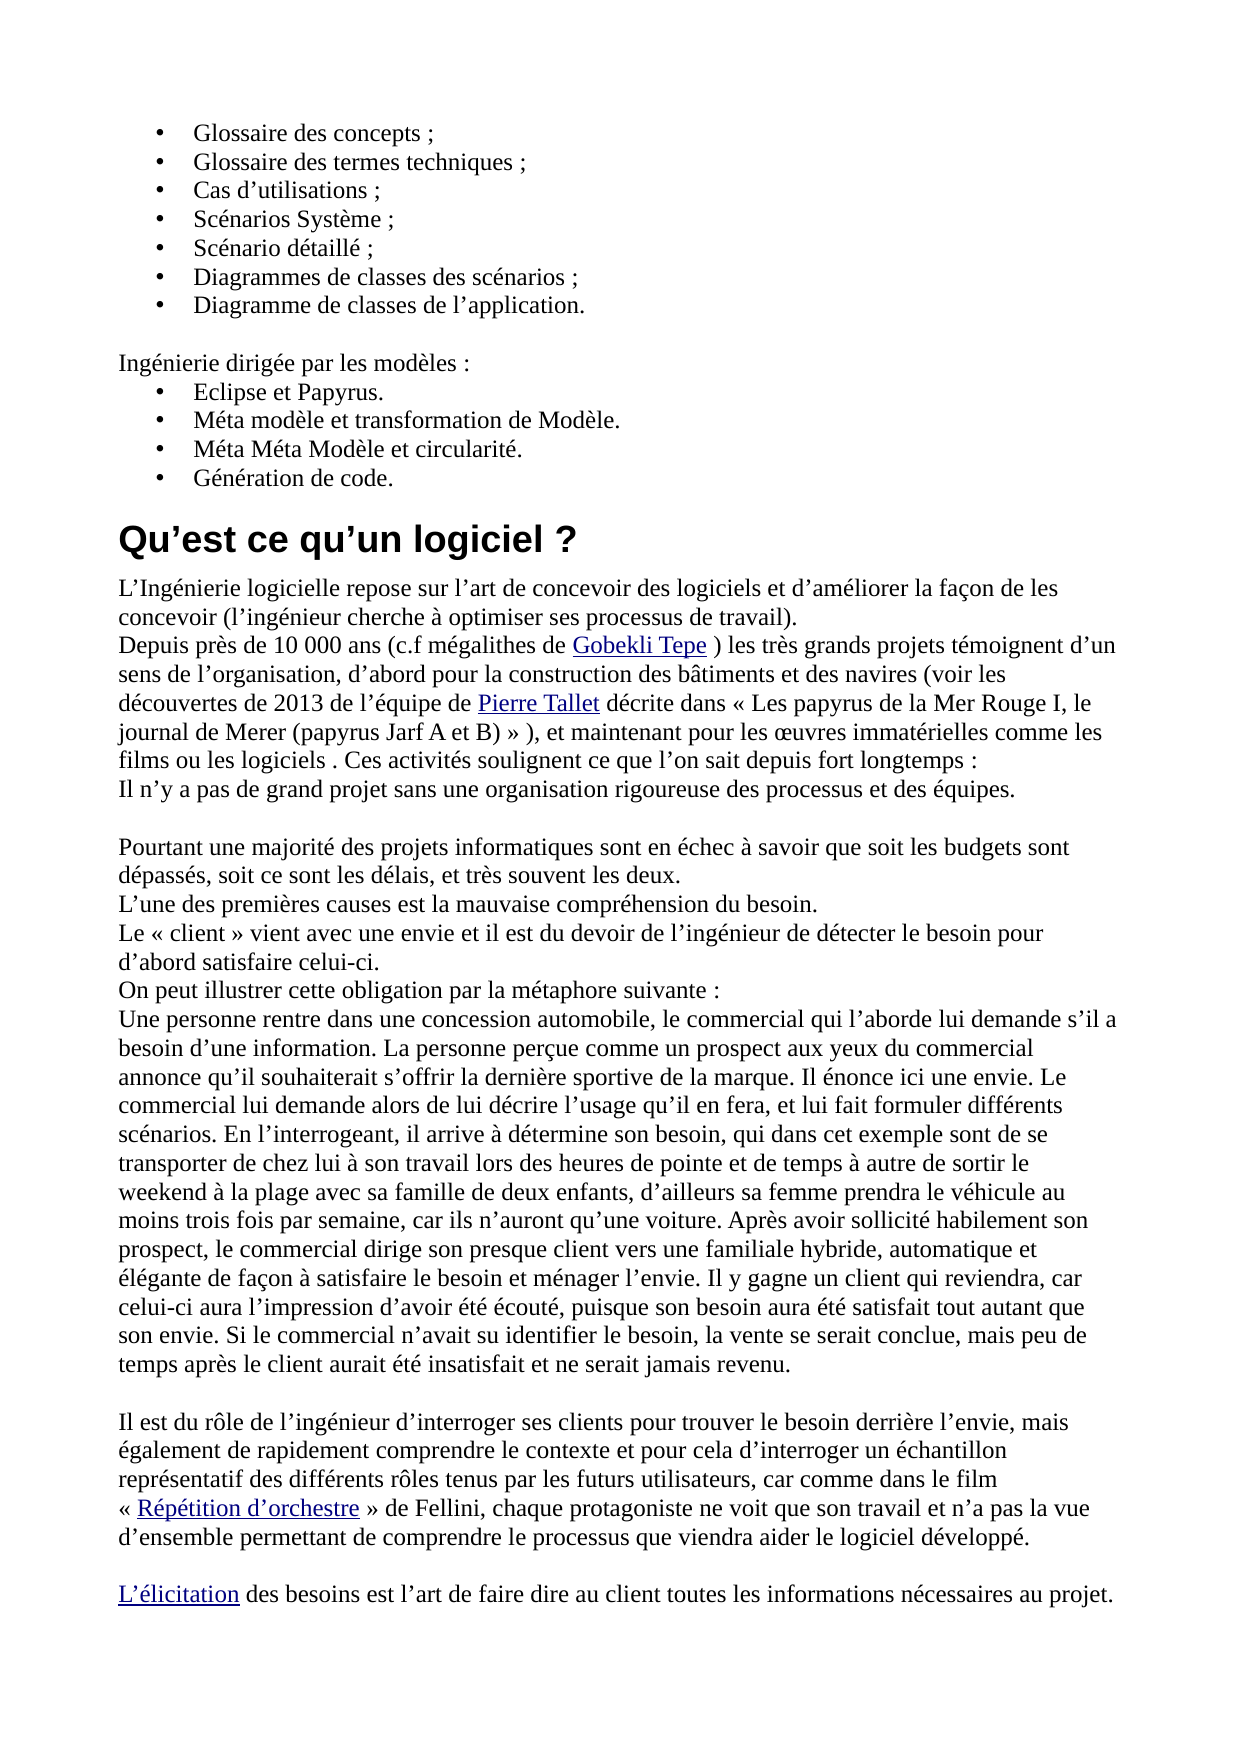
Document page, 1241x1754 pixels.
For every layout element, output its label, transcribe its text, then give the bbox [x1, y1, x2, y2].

list Eclipse et Papyrus. [156, 377, 1122, 406]
text L’élicitation des besoins est l’art de faire dire au client toutes les informations nécessaires au projet. [118, 1579, 1122, 1608]
text Pourtant une majorité des projets informatiques sont en échec à savoir que soit les budgets sont dépassés, soit ce sont les délais, et très souvent les deux. [118, 832, 1122, 889]
text Une personne rentre dans une concession automobile, le commercial qui l’aborde lui demande s’il a besoin d’une information. La personne perçue comme un prospect aux yeux du commercial annonce qu’il souhaiterait s’offrir la dernière sportive de la marque. Il énonce ici une envie. Le commercial lui demande alors de lui décrire l’usage qu’il en fera, et lui fait formuler différents scénarios. En l’interrogeant, il arrive à détermine son besoin, qui dans cet exemple sont de se transporter de chez lui à son travail lors des heures de pointe et de temps à autre de sortir le weekend à la plage avec sa famille de deux enfants, d’ailleurs sa femme prendra le véhicule au moins trois fois par semaine, car ils n’auront qu’une voiture. Après avoir sollicité habilement son prospect, le commercial dirige son presque client vers une familiale hybride, automatique et élégante de façon à satisfaire le besoin et ménager l’envie. Il y gagne un client qui reviendra, car celui-ci aura l’impression d’avoir été écouté, puisque son besoin aura été satisfait tout autant que son envie. Si le commercial n’avait su identifier le besoin, la vente se serait conclue, mais peu de temps après le client aurait été insatisfait et ne serait jamais revenu. [118, 1004, 1122, 1378]
list Méta Méta Modèle et circularité. [156, 434, 1122, 463]
list Scénarios Système ; [156, 204, 1122, 233]
list Scénario détaillé ; [156, 233, 1122, 262]
list Glossaire des termes techniques ; [156, 147, 1122, 176]
list Diagrammes de classes des scénarios ; [156, 262, 1122, 291]
list Diagramme de classes de l’application. [156, 291, 1122, 319]
text Il n’y a pas de grand projet sans une organisation rigoureuse des processus et des équipes. [118, 774, 1122, 803]
text Il est du rôle de l’ingénieur d’interroger ses clients pour trouver le besoin derrière l’envie, mais également de rapidement comprendre le contexte et pour cela d’interroger un échantillon représentatif des différents rôles tenus par les futurs utilisateurs, car comme dans le film « Répétition d’orchestre » de Fellini, chaque protagoniste ne voit que son travail et n’a pas la vue d’ensemble permettant de comprendre le processus que viendra aider le logiciel développé. [118, 1407, 1122, 1551]
list Génération de code. [156, 463, 1122, 492]
text Le « client » vient avec une envie et il est du devoir de l’ingénieur de détecter le besoin pour d’abord satisfaire celui-ci. [118, 918, 1122, 976]
subtitle Qu’est ce qu’un logiciel ? [118, 517, 1122, 561]
text Depuis près de 10 000 ans (c.f mégalithes de Gobekli Tepe ) les très grands projets témoignent d’un sens de l’organisation, d’abord pour la construction des bâtiments et des navires (voir les découvertes de 2013 de l’équipe de Pierre Tallet décrite dans « Les papyrus de la Mer Rouge I, le journal de Merer (papyrus Jarf A et B) » ), et maintenant pour les œuvres immatérielles comme les films ou les logiciels . Ces activités soulignent ce que l’on sait depuis fort longtemps : [118, 631, 1122, 774]
text L’une des premières causes est la mauvaise compréhension du besoin. [118, 889, 1122, 918]
list Cas d’utilisations ; [156, 176, 1122, 204]
text On peut illustrer cette obligation par la métaphore suivante : [118, 976, 1122, 1004]
list Glossaire des concepts ; [156, 118, 1122, 147]
list Méta modèle et transformation de Modèle. [156, 406, 1122, 434]
text Ingénierie dirigée par les modèles : [118, 348, 1122, 377]
text L’Ingénierie logicielle repose sur l’art de concevoir des logiciels et d’améliorer la façon de les concevoir (l’ingénieur cherche à optimiser ses processus de travail). [118, 573, 1122, 631]
